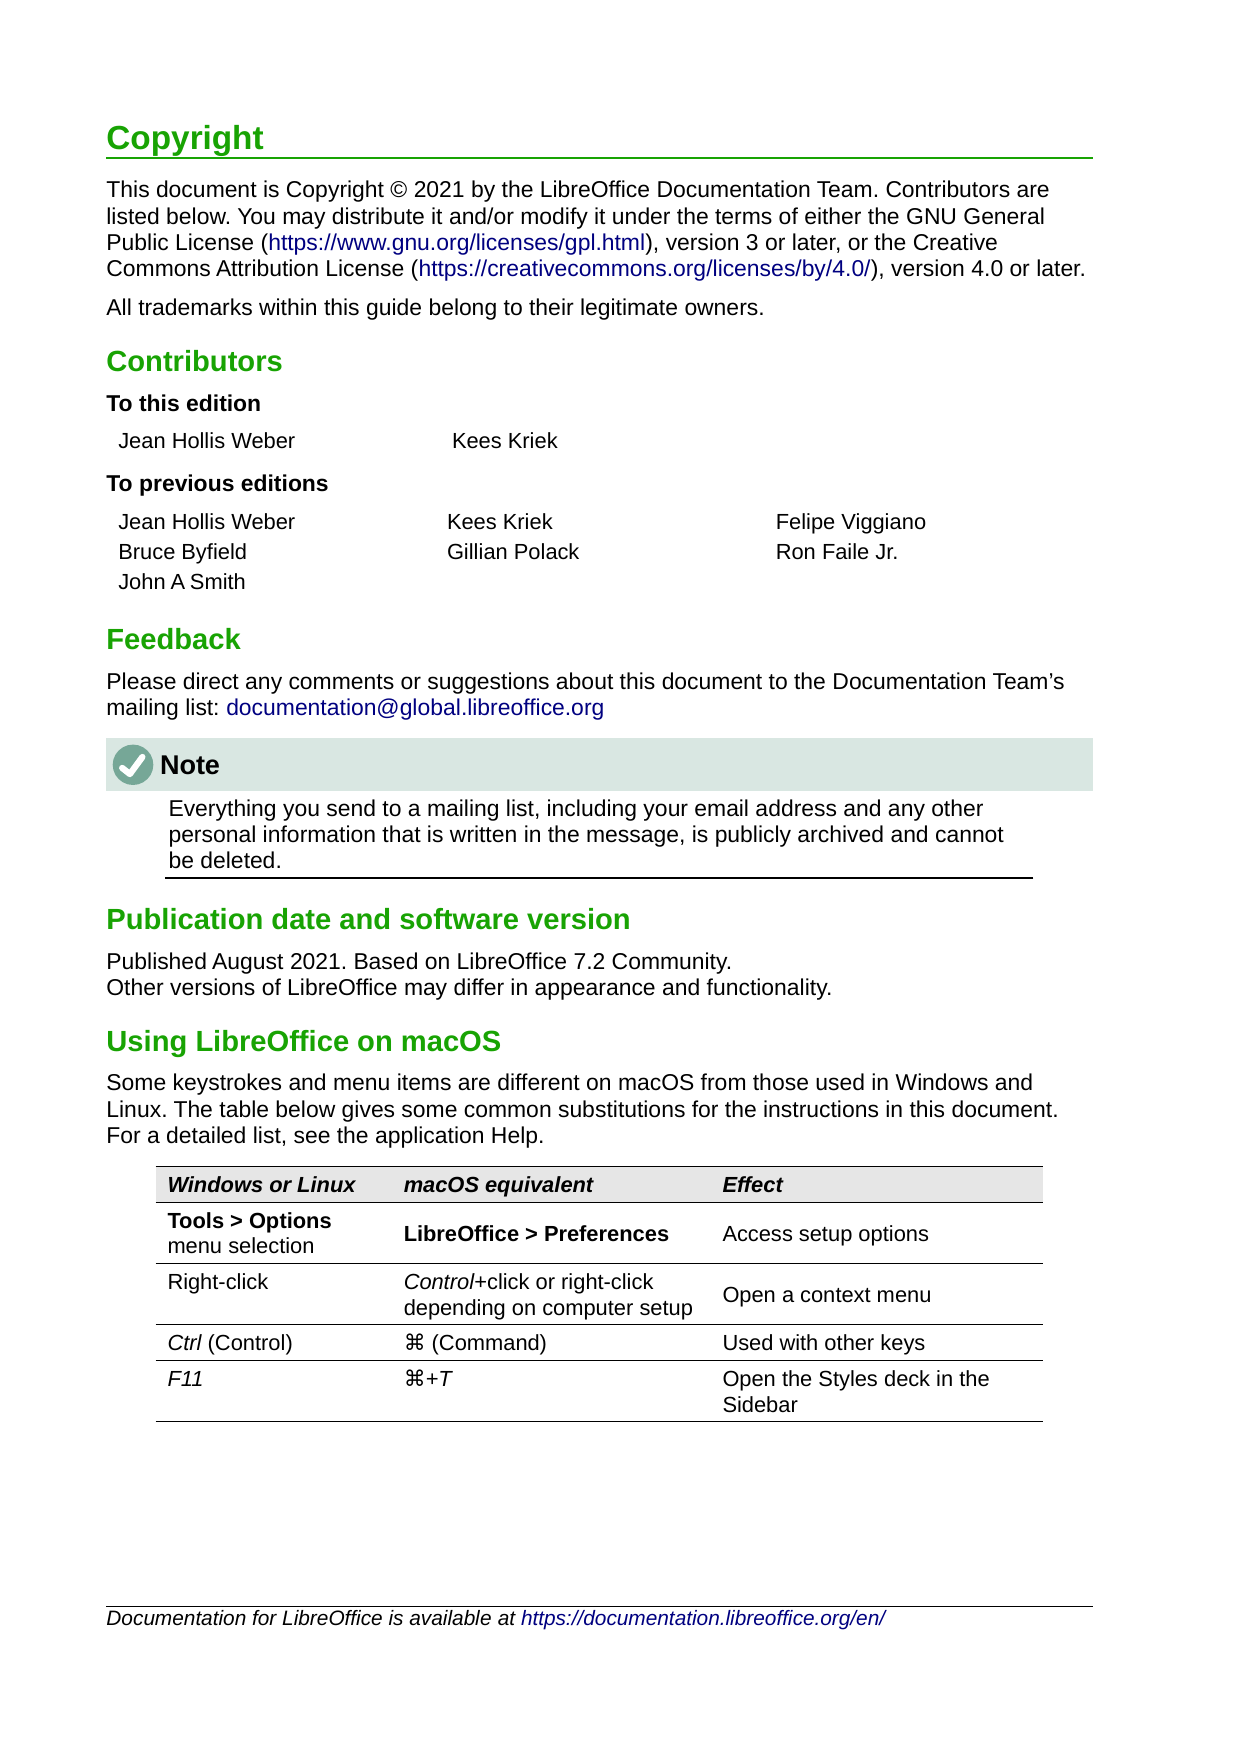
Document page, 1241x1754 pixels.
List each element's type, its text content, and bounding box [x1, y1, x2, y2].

table_header Kees Kriek [435, 509, 764, 539]
text Published August 2021. Based on LibreOffice 7.2 Community. Other versions of LibreOffice may differ in appearance and functionality. [106, 948, 1093, 1000]
text This document is Copyright © 2021 by the LibreOffice Documentation Team. Contributors are listed below. You may distribute it and/or modify it under the terms of either the GNU General Public License (https://www.gnu.org/licenses/gpl.html), version 3 or later, or the Creative Commons Attribution License (https://creativecommons.org/licenses/by/4.0/), version 4.0 or later. [106, 176, 1093, 282]
table_cell LibreOffice > Preferences [392, 1203, 711, 1263]
table_cell [764, 569, 1093, 599]
subtitle Using LibreOffice on macOS [106, 1024, 1093, 1057]
table_cell F11 [156, 1361, 392, 1421]
table_cell [435, 569, 764, 599]
subtitle Contributors [106, 344, 1093, 378]
table_header Effect [711, 1167, 1043, 1202]
subtitle Note [106, 738, 1093, 791]
subtitle Publication date and software version [106, 902, 1093, 936]
table_header macOS equivalent [392, 1167, 711, 1202]
table_cell Bruce Byfield [106, 539, 435, 569]
table_cell Ctrl (Control) [156, 1325, 392, 1360]
subtitle Feedback [106, 622, 1093, 656]
table_cell Used with other keys [711, 1325, 1043, 1360]
table_cell Tools > Options menu selection [156, 1203, 392, 1263]
table_cell ⌘+T [392, 1361, 711, 1421]
table_header Windows or Linux [156, 1167, 392, 1202]
table_header Jean Hollis Weber [106, 509, 435, 539]
text Please direct any comments or suggestions about this document to the Documentation Team’s mailing list: documentation@global.libreoffice.org [106, 668, 1093, 720]
text All trademarks within this guide belong to their legitimate owners. [106, 294, 1093, 321]
table_cell Gillian Polack [435, 539, 764, 569]
table_cell Right-click [156, 1264, 392, 1324]
table_cell John A Smith [106, 569, 435, 599]
text To this edition [106, 389, 1093, 416]
table_header [766, 429, 1093, 458]
table_cell Ron Faile Jr. [764, 539, 1093, 569]
text Everything you send to a mailing list, including your email address and any other personal information that is written in the message, is publicly archived and cannot be deleted. [165, 791, 1033, 877]
table_cell ⌘ (Command) [392, 1325, 711, 1360]
table_cell Access setup options [711, 1203, 1043, 1263]
text Some keystrokes and menu items are different on macOS from those used in Windows and Linux. The table below gives some common substitutions for the instructions in this document. For a detailed list, see the application Help. [106, 1069, 1093, 1148]
table_cell Open a context menu [711, 1264, 1043, 1324]
subtitle Copyright [106, 118, 1093, 157]
table_cell Control+click or right-click depending on computer setup [392, 1264, 711, 1324]
table_header Felipe Viggiano [764, 509, 1093, 539]
table_cell Open the Styles deck in the Sidebar [711, 1361, 1043, 1421]
text To previous editions [106, 470, 1093, 496]
table_header Jean Hollis Weber [106, 429, 440, 458]
table_header Kees Kriek [440, 429, 766, 458]
